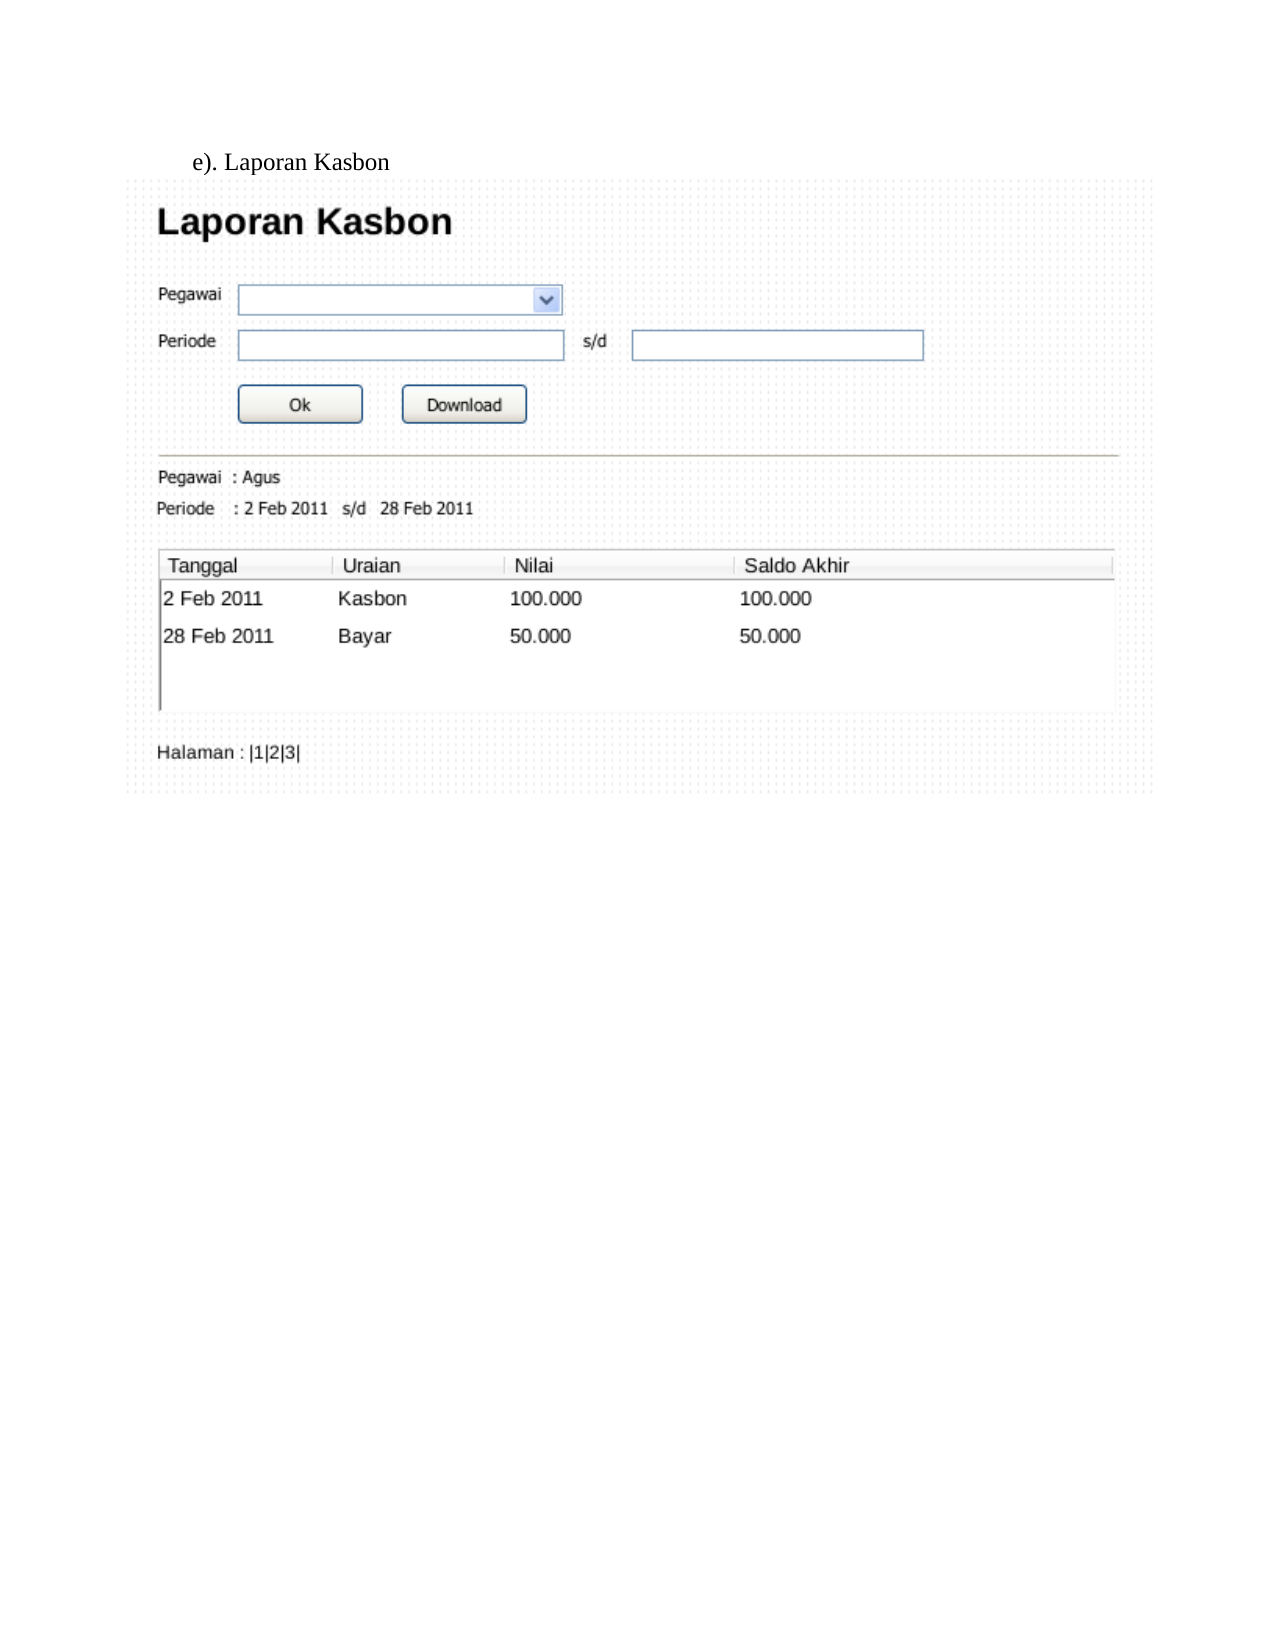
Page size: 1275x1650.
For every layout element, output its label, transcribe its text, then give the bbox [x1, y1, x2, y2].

text e). Laporan Kasbon [118, 147, 1157, 176]
picture [121, 175, 1154, 795]
